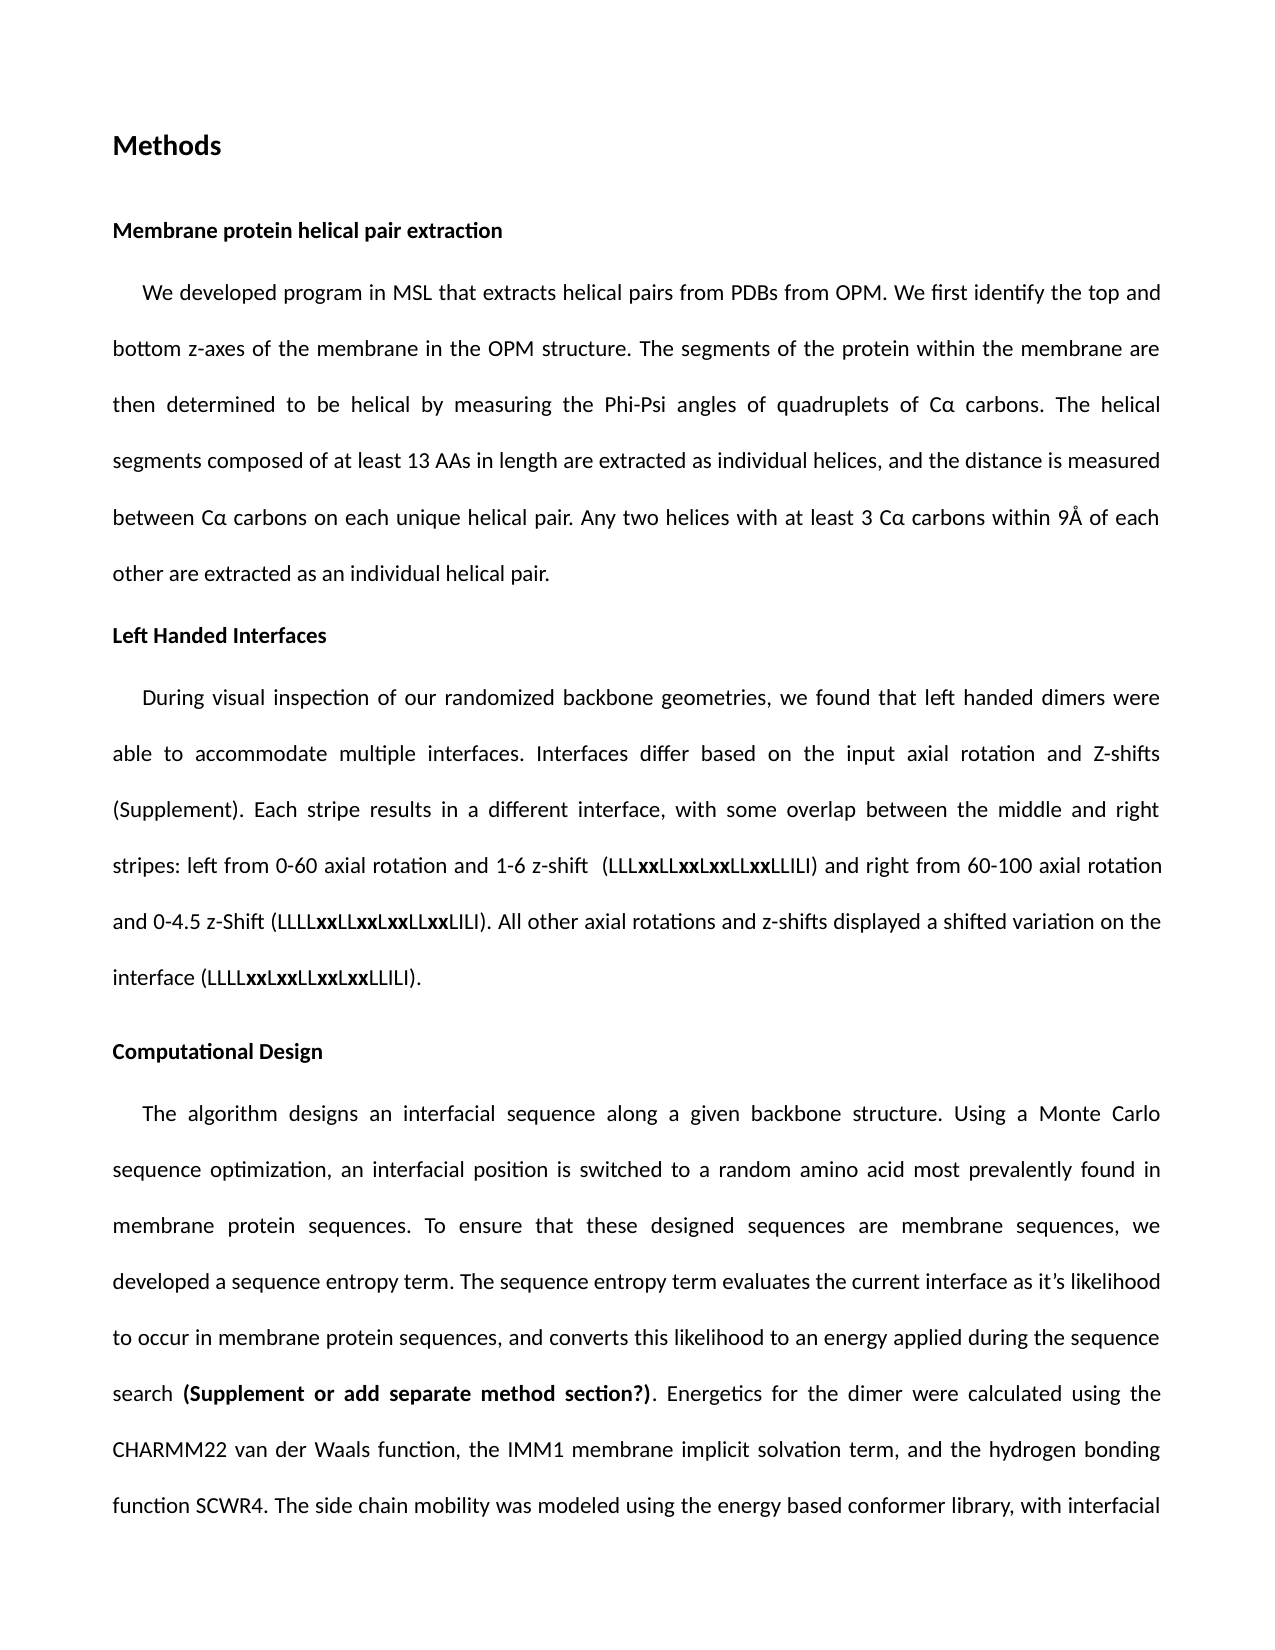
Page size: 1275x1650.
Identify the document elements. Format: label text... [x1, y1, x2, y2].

subtitle Methods [112, 127, 1162, 163]
text During visual inspection of our randomized backbone geometries, we found that left handed dimers were able to accommodate multiple interfaces. Interfaces differ based on the input axial rotation and Z-shifts (Supplement). Each stripe results in a different interface, with some overlap between the middle and right stripes: left from 0-60 axial rotation and 1-6 z-shift (LLLxxLLxxLxxLLxxLLILI) and right from 60-100 axial rotation and 0-4.5 z-Shift (LLLLxxLLxxLxxLLxxLILI). All other axial rotations and z-shifts displayed a shifted variation on the interface (LLLLxxLxxLLxxLxxLLILI). [112, 683, 1162, 991]
text Left Handed Interfaces [112, 621, 1162, 649]
subtitle Membrane protein helical pair extraction [112, 216, 1162, 244]
text We developed program in MSL that extracts helical pairs from PDBs from OPM. We first identify the top and bottom z-axes of the membrane in the OPM structure. The segments of the protein within the membrane are then determined to be helical by measuring the Phi-Psi angles of quadruplets of Cα carbons. The helical segments composed of at least 13 AAs in length are extracted as individual helices, and the distance is measured between Cα carbons on each unique helical pair. Any two helices with at least 3 Cα carbons within 9Å of each other are extracted as an individual helical pair. [112, 278, 1162, 587]
text The algorithm designs an interfacial sequence along a given backbone structure. Using a Monte Carlo sequence optimization, an interfacial position is switched to a random amino acid most prevalently found in membrane protein sequences. To ensure that these designed sequences are membrane sequences, we developed a sequence entropy term. The sequence entropy term evaluates the current interface as it’s likelihood to occur in membrane protein sequences, and converts this likelihood to an energy applied during the sequence search (Supplement or add separate method section?). Energetics for the dimer were calculated using the CHARMM22 van der Waals function, the IMM1 membrane implicit solvation term, and the hydrogen bonding function SCWR4. The side chain mobility was modeled using the energy based conformer library, with interfacial [112, 1099, 1162, 1519]
subtitle Computational Design [112, 1037, 1162, 1065]
